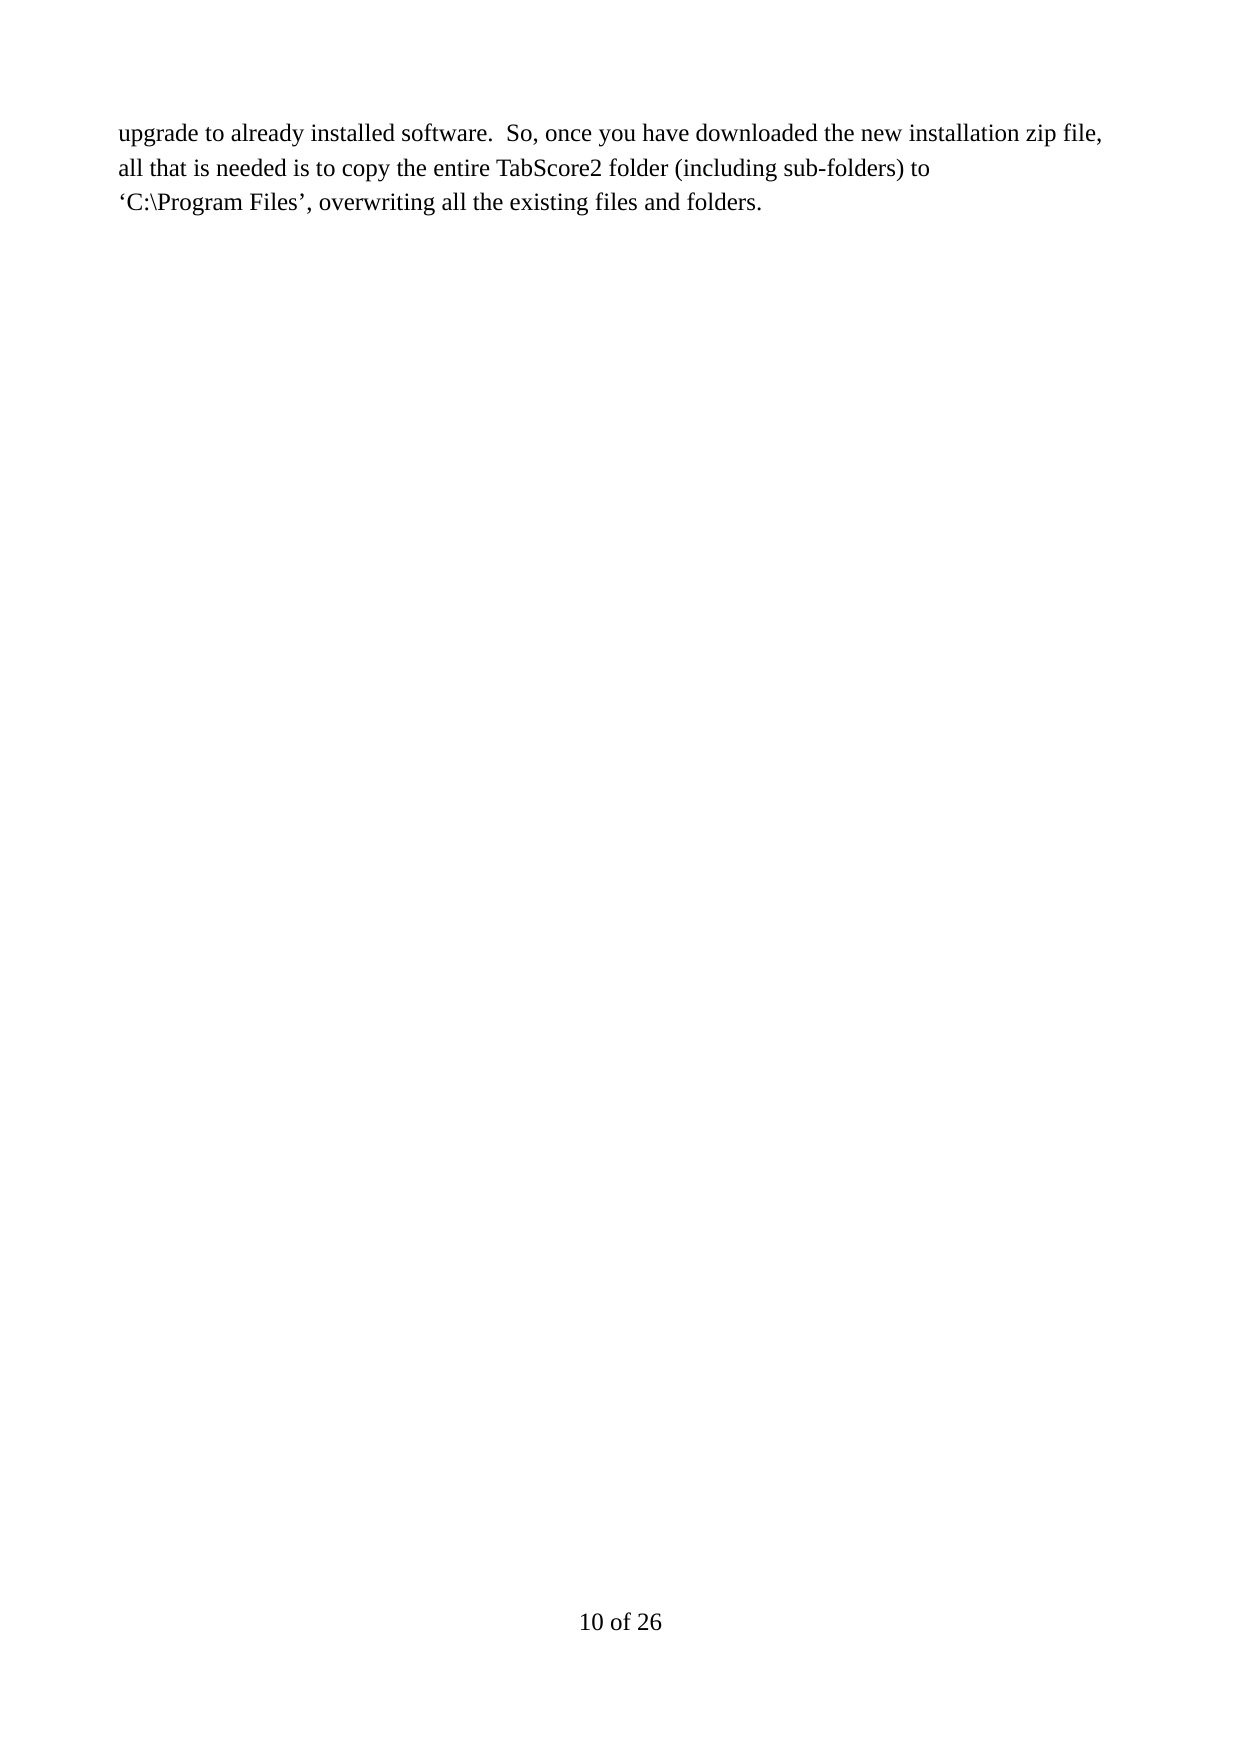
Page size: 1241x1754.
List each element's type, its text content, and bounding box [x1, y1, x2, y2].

text upgrade to already installed software. So, once you have downloaded the new installation zip file, all that is needed is to copy the entire TabScore2 folder (including sub-folders) to [118, 118, 1122, 181]
text ‘C:\Program Files’, overwriting all the existing files and folders. [118, 187, 1122, 216]
